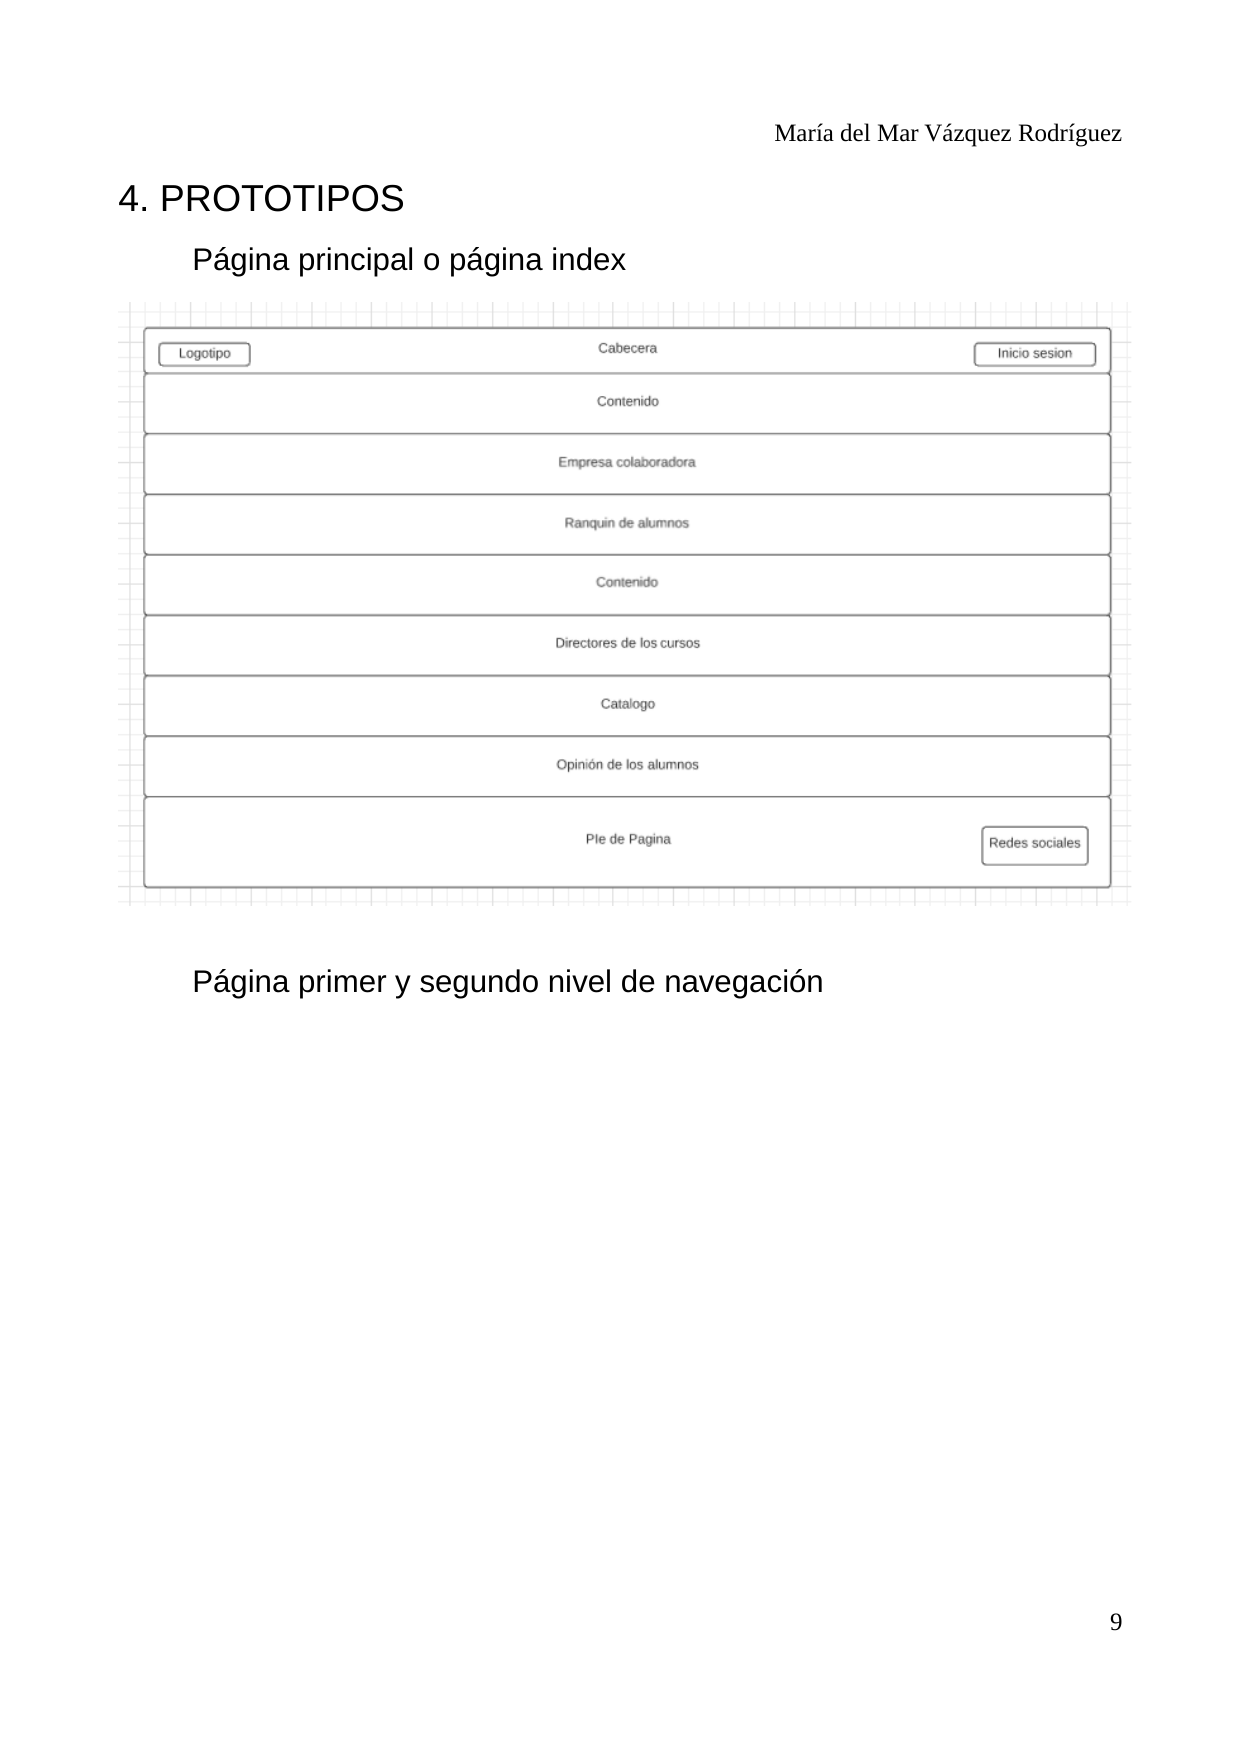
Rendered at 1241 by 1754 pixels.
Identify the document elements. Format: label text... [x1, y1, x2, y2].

text Página principal o página index [118, 241, 1122, 277]
picture [118, 302, 1132, 906]
text 4. PROTOTIPOS [118, 176, 1122, 219]
text Página primer y segundo nivel de navegación [118, 963, 1122, 999]
